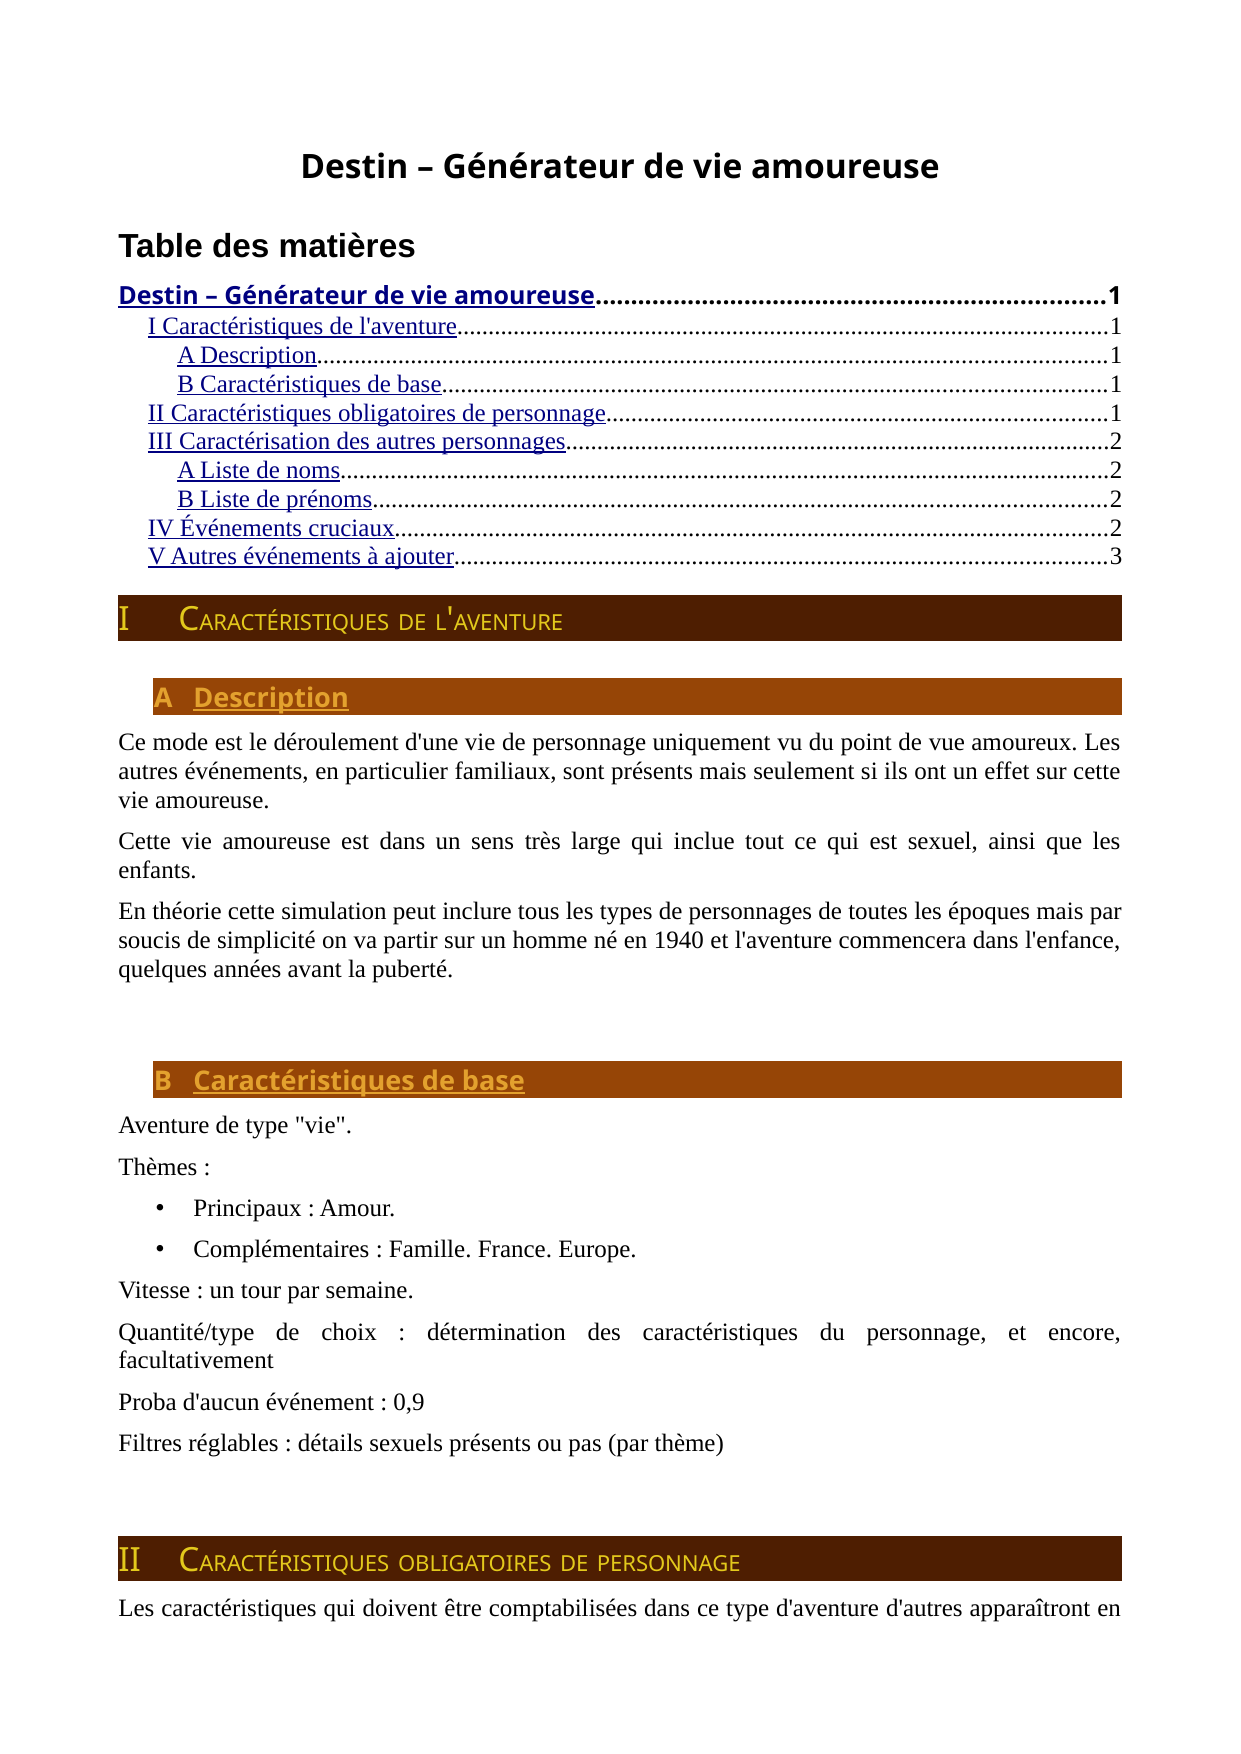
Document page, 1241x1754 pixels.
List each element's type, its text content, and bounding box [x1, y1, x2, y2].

text II Caractéristiques obligatoires de personnage 1 [148, 398, 1122, 426]
text V Autres événements à ajouter 3 [148, 541, 1122, 570]
subtitle Destin – Générateur de vie amoureuse [118, 143, 1122, 189]
text Les caractéristiques qui doivent être comptabilisées dans ce type d'aventure d'autres apparaîtront en [118, 1593, 1122, 1622]
text Proba d'aucun événement : 0,9 [118, 1387, 1122, 1416]
text B Caractéristiques de base 1 [177, 369, 1122, 398]
list Complémentaires : Famille. France. Europe. [156, 1234, 1122, 1263]
text Vitesse : un tour par semaine. [118, 1276, 1122, 1304]
text Destin – Générateur de vie amoureuse 1 [118, 277, 1122, 311]
subtitle Table des matières [118, 226, 1122, 265]
subtitle Caractéristiques obligatoires de personnage [118, 1536, 1122, 1581]
subtitle Caractéristiques de base [153, 1061, 1122, 1098]
list Principaux : Amour. [156, 1193, 1122, 1222]
text A Description 1 [177, 340, 1122, 369]
subtitle Caractéristiques de l'aventure [118, 595, 1122, 641]
text Thèmes : [118, 1152, 1122, 1181]
text Cette vie amoureuse est dans un sens très large qui inclue tout ce qui est sexuel, ainsi que les enfants. [118, 826, 1122, 884]
text III Caractérisation des autres personnages 2 [148, 426, 1122, 455]
text En théorie cette simulation peut inclure tous les types de personnages de toutes les époques mais par soucis de simplicité on va partir sur un homme né en 1940 et l'aventure commencera dans l'enfance, quelques années avant la puberté. [118, 896, 1122, 982]
text Filtres réglables : détails sexuels présents ou pas (par thème) [118, 1428, 1122, 1457]
text A Liste de noms 2 [177, 455, 1122, 484]
text Quantité/type de choix : détermination des caractéristiques du personnage, et encore, facultativement [118, 1317, 1122, 1374]
text B Liste de prénoms 2 [177, 484, 1122, 513]
subtitle Description [153, 678, 1122, 715]
text IV Événements cruciaux 2 [148, 513, 1122, 541]
text Ce mode est le déroulement d'une vie de personnage uniquement vu du point de vue amoureux. Les autres événements, en particulier familiaux, sont présents mais seulement si ils ont un effet sur cette vie amoureuse. [118, 727, 1122, 814]
text Aventure de type "vie". [118, 1111, 1122, 1139]
text I Caractéristiques de l'aventure 1 [148, 311, 1122, 340]
